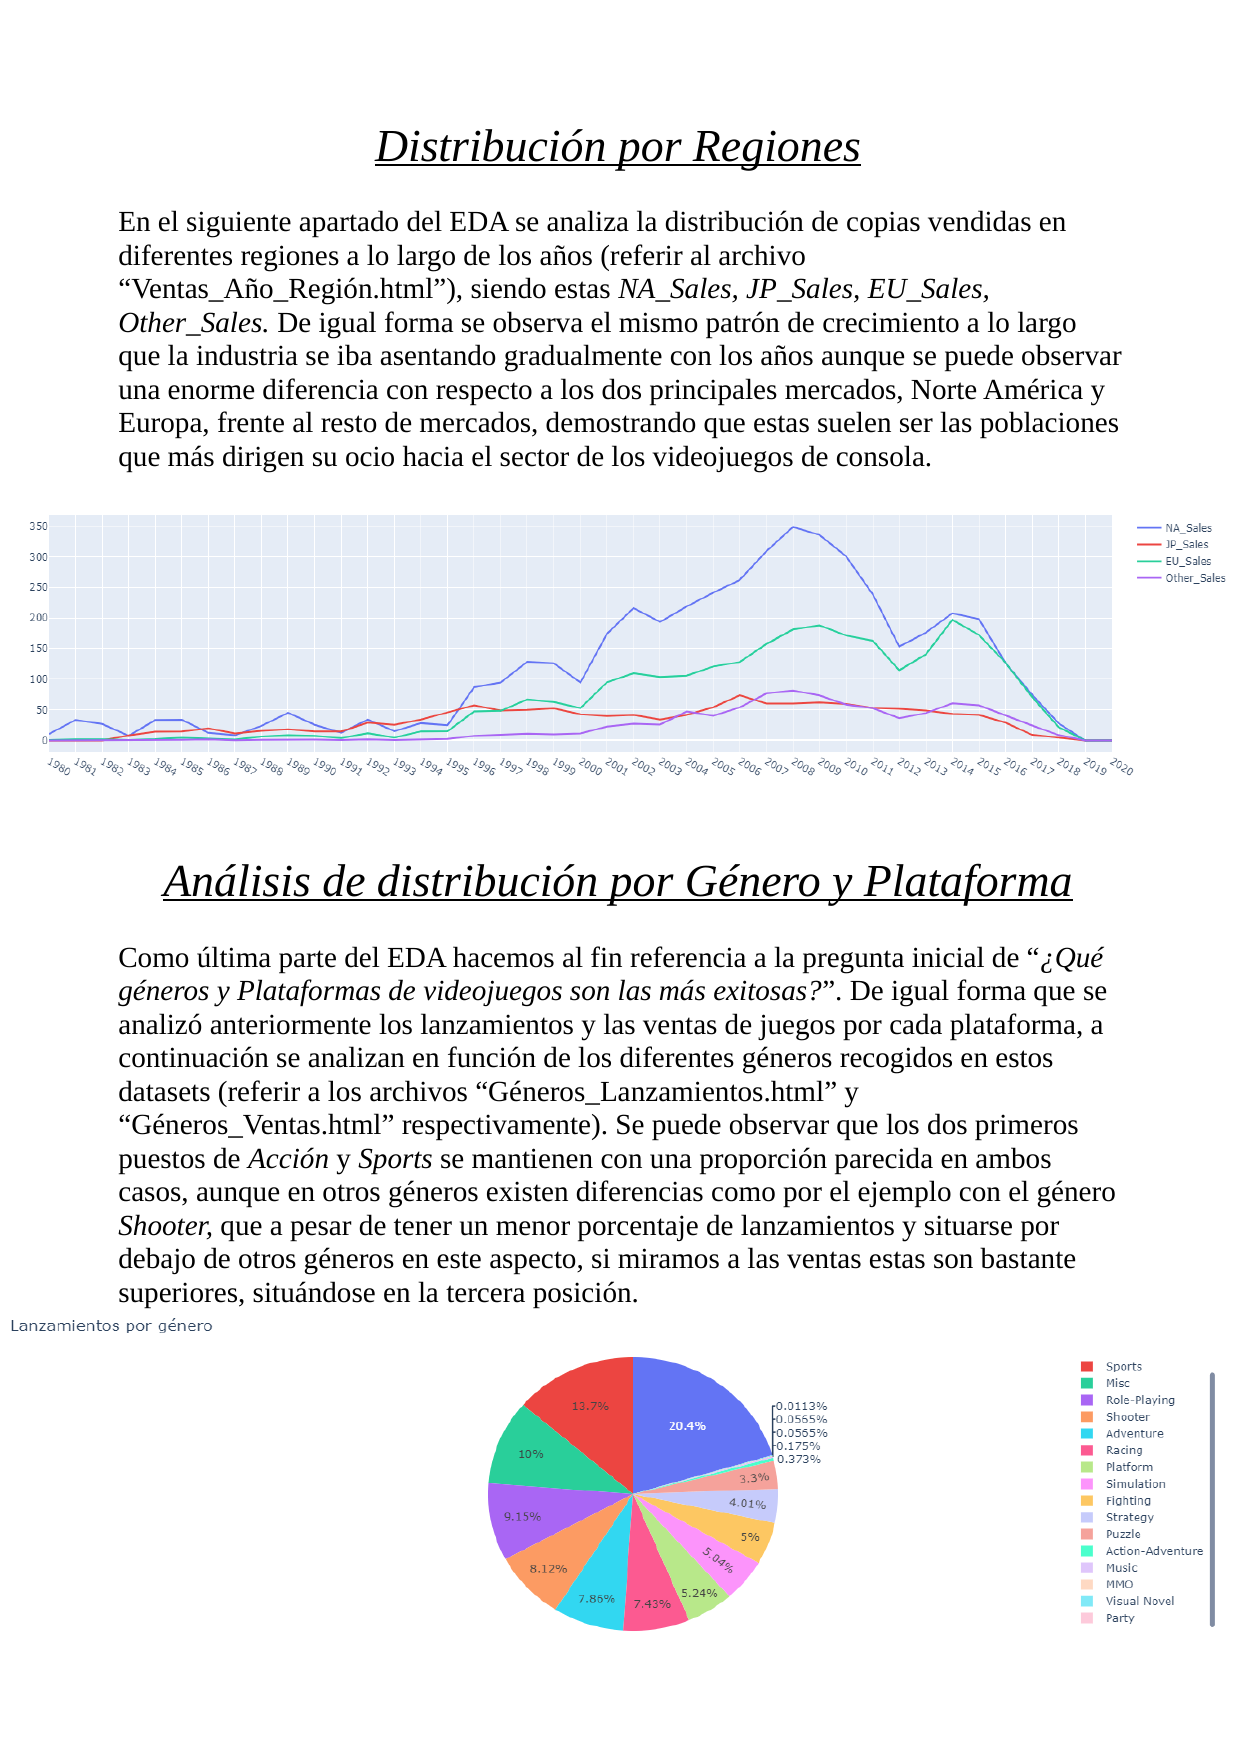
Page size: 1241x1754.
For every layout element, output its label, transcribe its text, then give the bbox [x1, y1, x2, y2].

picture [7, 490, 1233, 787]
text Distribución por Regiones [118, 118, 1122, 171]
text Como última parte del EDA hacemos al fin referencia a la pregunta inicial de “¿Qué géneros y Plataformas de videojuegos son las más exitosas?”. De igual forma que se analizó anteriormente los lanzamientos y las ventas de juegos por cada plataforma, a continuación se analizan en función de los diferentes géneros recogidos en estos datasets (referir a los archivos “Géneros_Lanzamientos.html” y “Géneros_Ventas.html” respectivamente). Se puede observar que los dos primeros puestos de Acción y Sports se mantienen con una proporción parecida en ambos casos, aunque en otros géneros existen diferencias como por el ejemplo con el género Shooter, que a pesar de tener un menor porcentaje de lanzamientos y situarse por debajo de otros géneros en este aspecto, si miramos a las ventas estas son bastante superiores, situándose en la tercera posición. [118, 940, 1122, 1309]
text En el siguiente apartado del EDA se analiza la distribución de copias vendidas en diferentes regiones a lo largo de los años (referir al archivo “Ventas_Año_Región.html”), siendo estas NA_Sales, JP_Sales, EU_Sales, Other_Sales. De igual forma se observa el mismo patrón de crecimiento a lo largo que la industria se iba asentando gradualmente con los años aunque se puede observar una enorme diferencia con respecto a los dos principales mercados, Norte América y Europa, frente al resto de mercados, demostrando que estas suelen ser las poblaciones que más dirigen su ocio hacia el sector de los videojuegos de consola. [118, 204, 1122, 473]
picture [0, 1310, 1241, 1648]
text Análisis de distribución por Género y Plataforma [118, 853, 1122, 906]
